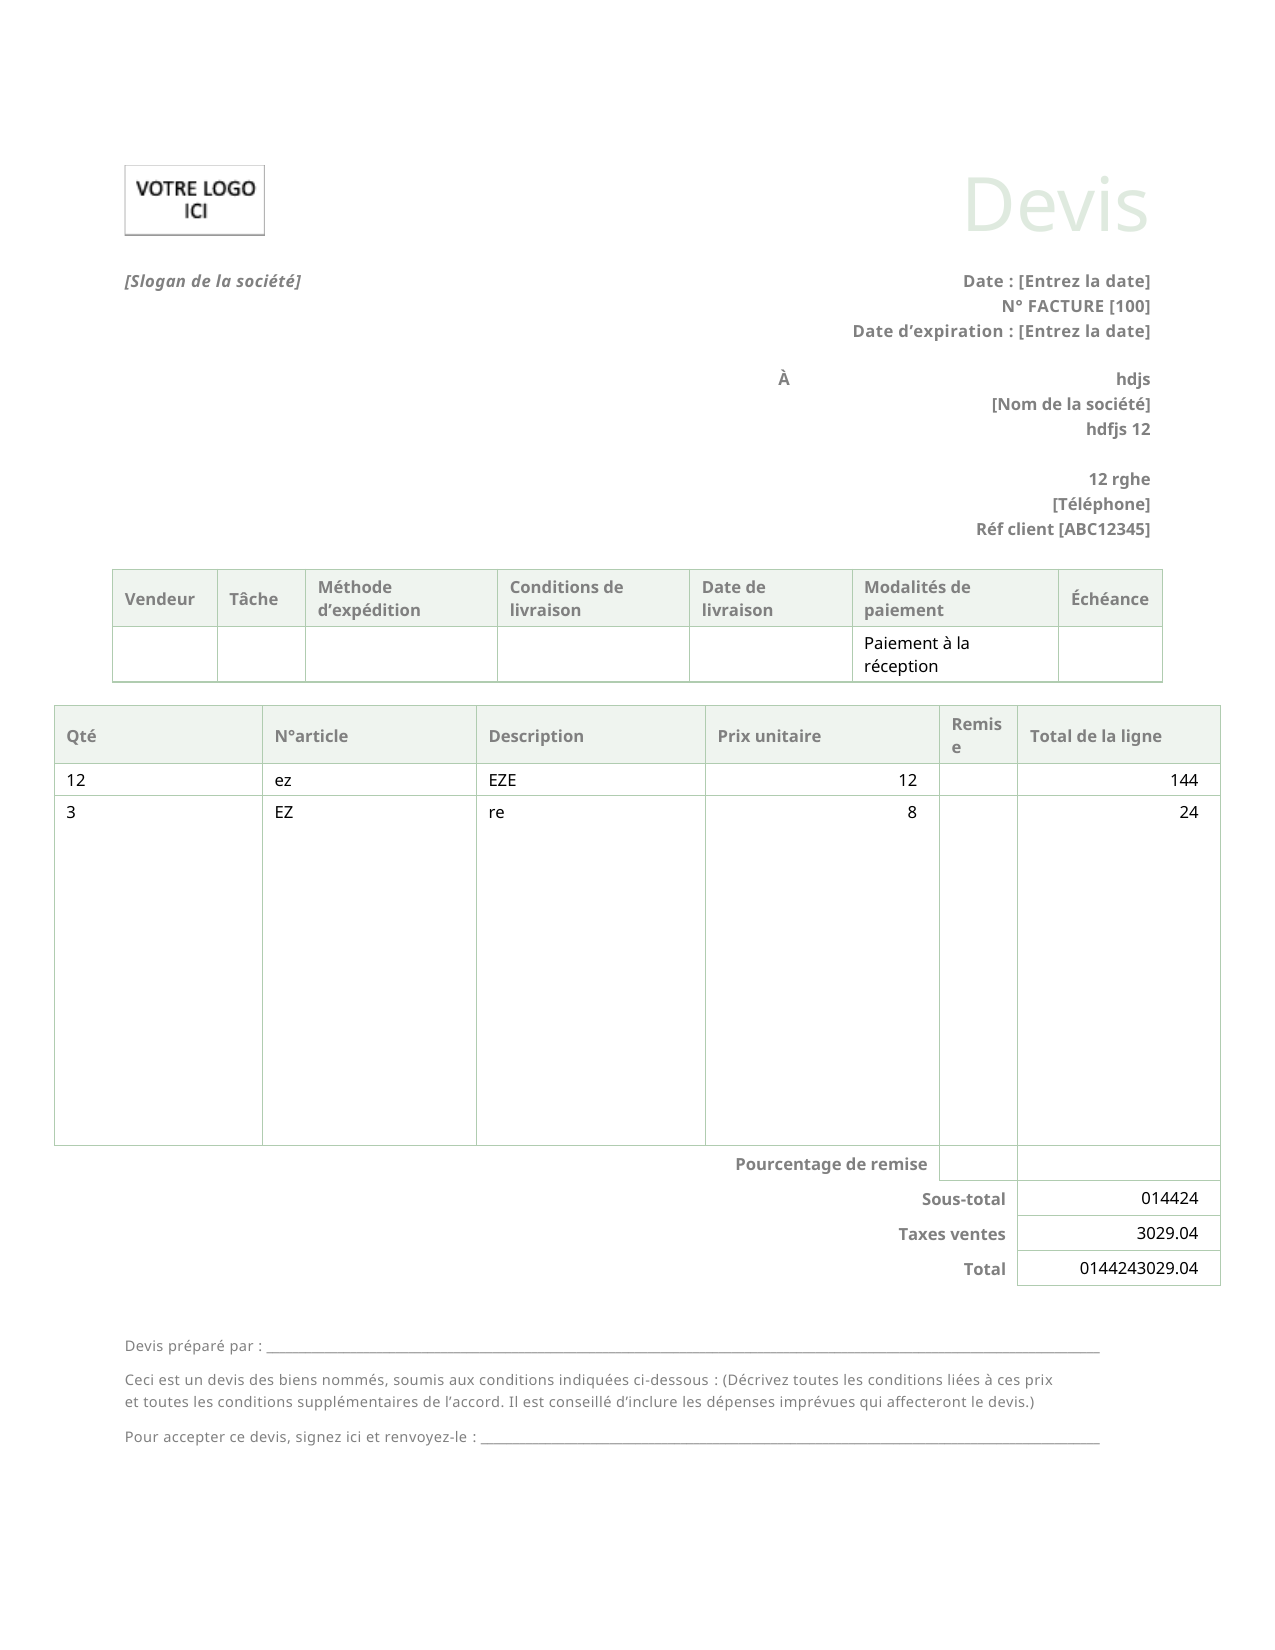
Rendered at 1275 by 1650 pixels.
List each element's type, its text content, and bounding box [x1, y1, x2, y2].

table_cell [940, 796, 1017, 828]
table_cell [940, 923, 1017, 955]
table_cell [55, 1113, 262, 1145]
table_header Description [477, 706, 705, 763]
table_cell 3 [55, 796, 262, 828]
table_cell [1018, 828, 1220, 860]
table_cell [477, 955, 705, 986]
table_cell 144 [1018, 764, 1220, 795]
table_cell 014424 [1018, 1181, 1220, 1215]
table_cell [1059, 627, 1162, 681]
table_header Vendeur [113, 570, 217, 626]
table_cell 8 [706, 796, 939, 828]
table_header Prix unitaire [706, 706, 939, 763]
table_cell [263, 955, 476, 986]
table_cell [706, 923, 939, 955]
table_cell [55, 828, 262, 860]
table_cell [477, 1050, 705, 1081]
table_cell [477, 986, 705, 1018]
table_cell [477, 1113, 705, 1145]
table_cell [55, 860, 262, 891]
table_cell [477, 891, 705, 923]
table_cell [263, 1050, 476, 1081]
table_cell [263, 986, 476, 1018]
table_header Modalités de paiement [853, 570, 1058, 626]
table_cell [55, 923, 262, 955]
table_cell [940, 1113, 1017, 1145]
table_header Qté [55, 706, 262, 763]
table_cell [940, 1146, 1017, 1180]
table_header [113, 150, 283, 254]
table_cell [706, 860, 939, 891]
table_cell [263, 828, 476, 860]
table_cell [477, 1018, 705, 1050]
table_cell [263, 860, 476, 891]
table_cell [940, 1081, 1017, 1113]
table_cell [1018, 986, 1220, 1018]
table_cell 3029.04 [1018, 1216, 1220, 1250]
table_cell 12 [706, 764, 939, 795]
table_cell [477, 828, 705, 860]
table_cell [113, 627, 217, 681]
table_cell re [477, 796, 705, 828]
table_cell [263, 1018, 476, 1050]
table_cell hdjs [Nom de la société] hdfjs 12 12 rghe [Téléphone] Réf client [ABC12345] [801, 350, 1162, 546]
table_cell [940, 986, 1017, 1018]
table_cell [1018, 923, 1220, 955]
table_cell 24 [1018, 796, 1220, 828]
table_cell Paiement à la réception [853, 627, 1058, 681]
table_cell [1018, 1018, 1220, 1050]
table_header N°article [263, 706, 476, 763]
table_cell [940, 1018, 1017, 1050]
table_cell [940, 860, 1017, 891]
table_header Devis [284, 150, 1162, 254]
table_cell Date : [Entrez la date] N° FACTURE [100] Date d’expiration : [Entrez la date] [801, 254, 1162, 350]
table_cell [477, 923, 705, 955]
table_cell [263, 891, 476, 923]
table_cell [263, 923, 476, 955]
table_cell Taxes ventes [54, 1215, 1017, 1250]
table_cell EZE [477, 764, 705, 795]
table_cell [498, 627, 689, 681]
table_cell [940, 828, 1017, 860]
table_cell [1018, 1146, 1220, 1180]
table_cell [55, 986, 262, 1018]
table_cell Total [54, 1250, 1017, 1285]
table_cell [477, 860, 705, 891]
table_cell [1018, 1081, 1220, 1113]
table_cell [477, 1081, 705, 1113]
table_cell [55, 1018, 262, 1050]
table_header Devis préparé par : Ceci est un devis des biens nommés, soumis aux conditions indiquées ci-dessous : (Décrivez toutes les conditions liées à ces prix et toutes les conditions supplémentaires de l’accord. Il est conseillé d’inclure les dépenses imprévues qui affecteront le devis.) Pour accepter ce devis, signez ici et renvoyez-le : [113, 1331, 1162, 1465]
table_cell [706, 1081, 939, 1113]
table_cell [263, 1113, 476, 1145]
table_cell [218, 627, 305, 681]
table_cell Sous-total [54, 1180, 1017, 1215]
table_cell [1018, 955, 1220, 986]
table_cell 0144243029.04 [1018, 1251, 1220, 1285]
table_cell Pourcentage de remise [54, 1146, 939, 1180]
table_cell [706, 1050, 939, 1081]
table_cell EZ [263, 796, 476, 828]
table_header Remise [940, 706, 1017, 763]
table_cell [55, 955, 262, 986]
table_cell À [113, 350, 801, 546]
table_header Méthode d’expédition [306, 570, 497, 626]
table_cell [1018, 1050, 1220, 1081]
table_cell [1018, 1113, 1220, 1145]
table_cell [706, 986, 939, 1018]
table_cell ez [263, 764, 476, 795]
table_cell [706, 828, 939, 860]
table_header Total de la ligne [1018, 706, 1220, 763]
table_cell [940, 955, 1017, 986]
table_cell [Slogan de la société] [113, 254, 801, 350]
table_cell [55, 1050, 262, 1081]
table_cell [940, 891, 1017, 923]
table_cell [55, 891, 262, 923]
table_cell [706, 1113, 939, 1145]
table_cell [940, 764, 1017, 795]
table_cell [55, 1081, 262, 1113]
table_cell [690, 627, 852, 681]
table_cell [706, 955, 939, 986]
table_cell [263, 1081, 476, 1113]
table_header Date de livraison [690, 570, 852, 626]
table_cell [306, 627, 497, 681]
table_cell [1018, 891, 1220, 923]
table_cell [706, 891, 939, 923]
table_header Tâche [218, 570, 305, 626]
table_cell [1018, 860, 1220, 891]
table_cell [706, 1018, 939, 1050]
table_cell 12 [55, 764, 262, 795]
table_header Échéance [1059, 570, 1162, 626]
table_cell [940, 1050, 1017, 1081]
table_header Conditions de livraison [498, 570, 689, 626]
